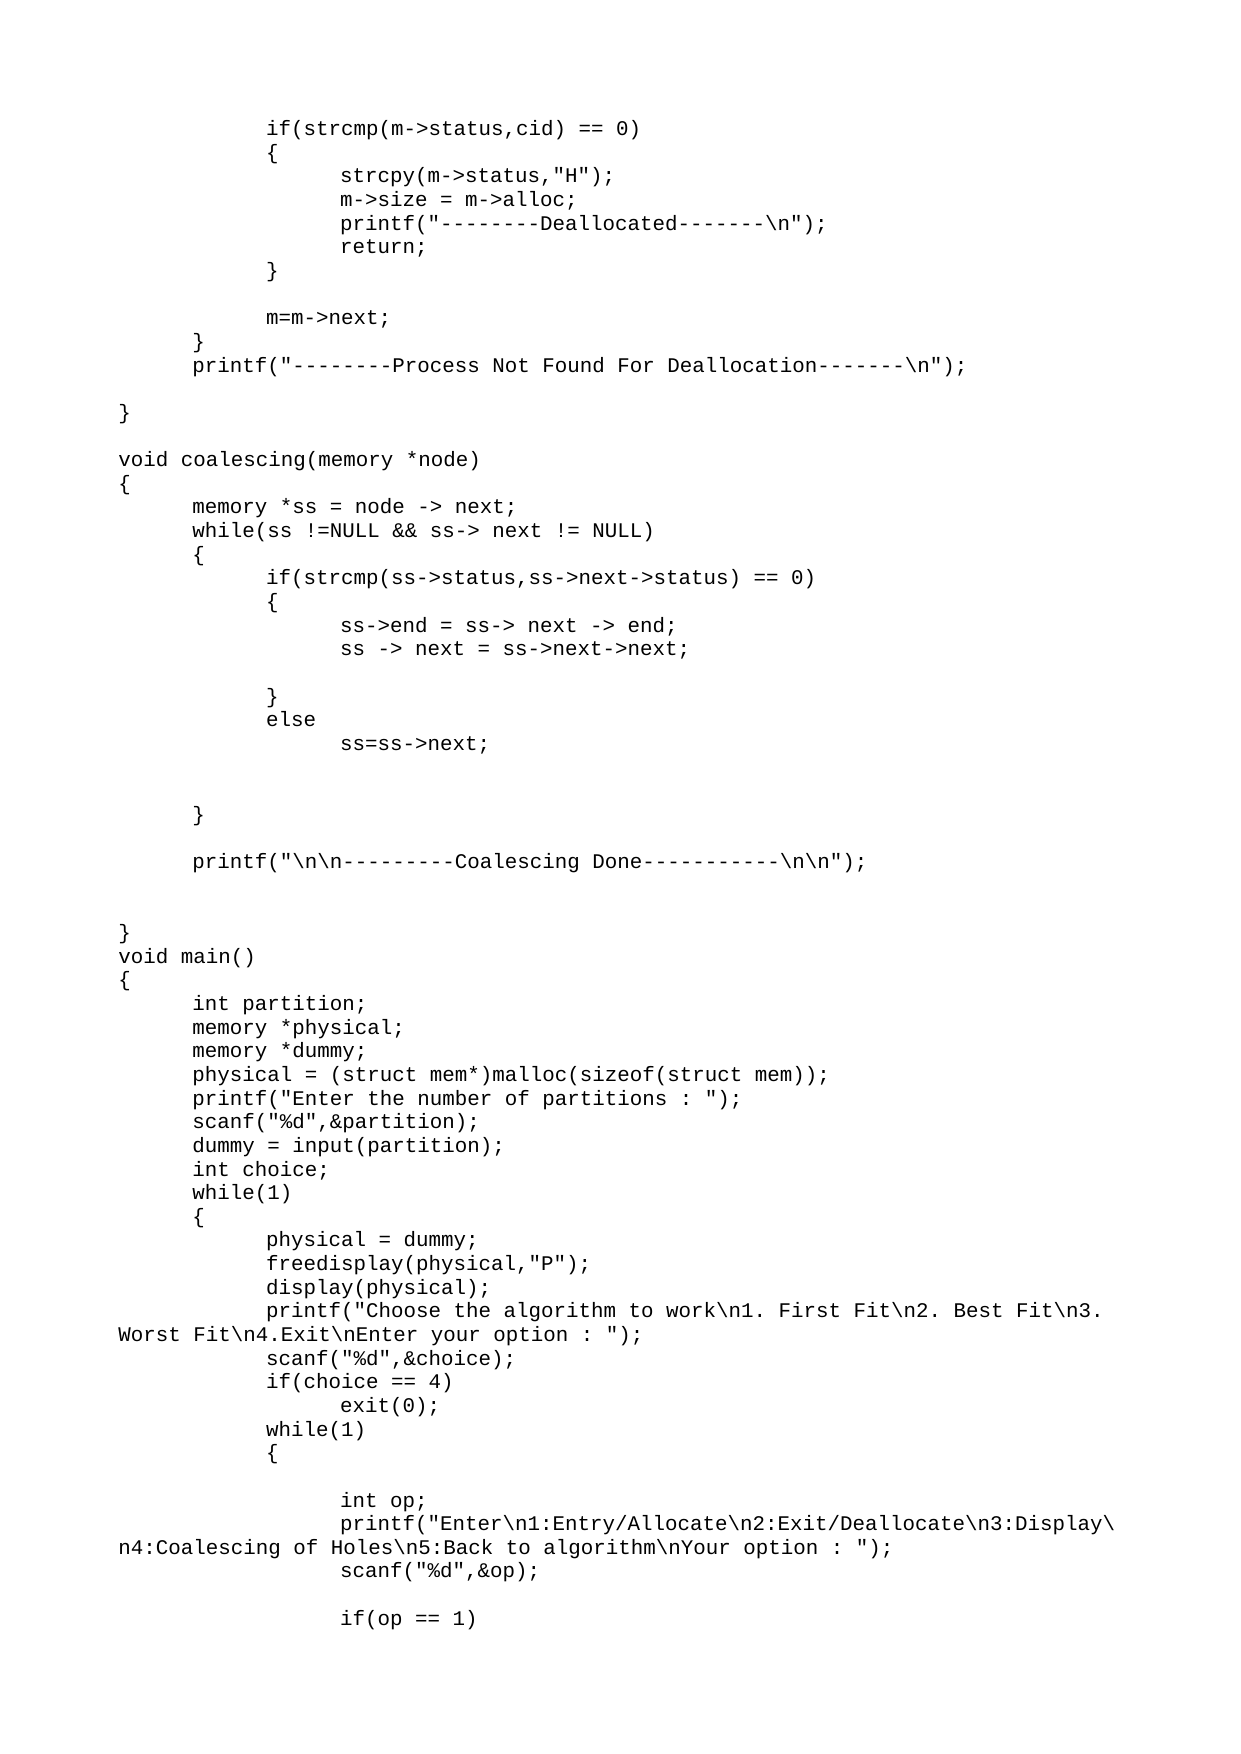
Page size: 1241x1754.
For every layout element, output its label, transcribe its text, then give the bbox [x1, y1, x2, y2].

text m->size = m->alloc; [118, 189, 1122, 213]
text printf("--------Process Not Found For Deallocation-------\n"); [118, 354, 1122, 378]
text scanf("%d",&partition); [118, 1111, 1122, 1135]
text memory *ss = node -> next; [118, 496, 1122, 520]
text else [118, 709, 1122, 733]
text physical = (struct mem*)malloc(sizeof(struct mem)); [118, 1064, 1122, 1088]
text void coalescing(memory *node) [118, 449, 1122, 473]
text } [118, 686, 1122, 709]
text printf("\n\n---------Coalescing Done-----------\n\n"); [118, 851, 1122, 875]
text { [118, 544, 1122, 567]
text { [118, 591, 1122, 615]
text while(1) [118, 1419, 1122, 1442]
text ss -> next = ss->next->next; [118, 638, 1122, 662]
text { [118, 1206, 1122, 1229]
text printf("Enter the number of partitions : "); [118, 1088, 1122, 1111]
text printf("--------Deallocated-------\n"); [118, 213, 1122, 236]
text memory *physical; [118, 1017, 1122, 1040]
text int partition; [118, 993, 1122, 1017]
text { [118, 969, 1122, 993]
text display(physical); [118, 1277, 1122, 1300]
text { [118, 473, 1122, 496]
text if(strcmp(m->status,cid) == 0) [118, 118, 1122, 142]
text m=m->next; [118, 307, 1122, 331]
text while(ss !=NULL && ss-> next != NULL) [118, 520, 1122, 544]
text freedisplay(physical,"P"); [118, 1253, 1122, 1277]
text return; [118, 236, 1122, 260]
text } [118, 260, 1122, 284]
text { [118, 142, 1122, 165]
text scanf("%d",&op); [118, 1561, 1122, 1584]
text } [118, 804, 1122, 827]
text scanf("%d",&choice); [118, 1348, 1122, 1371]
text if(choice == 4) [118, 1371, 1122, 1395]
text memory *dummy; [118, 1040, 1122, 1064]
text exit(0); [118, 1395, 1122, 1419]
text { [118, 1442, 1122, 1466]
text printf("Enter\n1:Entry/Allocate\n2:Exit/Deallocate\n3:Display\n4:Coalescing of Holes\n5:Back to algorithm\nYour option : "); [118, 1513, 1122, 1561]
text while(1) [118, 1182, 1122, 1206]
text } [118, 922, 1122, 946]
text dummy = input(partition); [118, 1135, 1122, 1158]
text physical = dummy; [118, 1229, 1122, 1253]
text printf("Choose the algorithm to work\n1. First Fit\n2. Best Fit\n3. Worst Fit\n4.Exit\nEnter your option : "); [118, 1300, 1122, 1348]
text } [118, 331, 1122, 354]
text int op; [118, 1489, 1122, 1513]
text int choice; [118, 1158, 1122, 1182]
text ss->end = ss-> next -> end; [118, 615, 1122, 638]
text } [118, 402, 1122, 426]
text if(strcmp(ss->status,ss->next->status) == 0) [118, 567, 1122, 591]
text ss=ss->next; [118, 733, 1122, 757]
text strcpy(m->status,"H"); [118, 165, 1122, 189]
text void main() [118, 946, 1122, 969]
text if(op == 1) [118, 1608, 1122, 1631]
